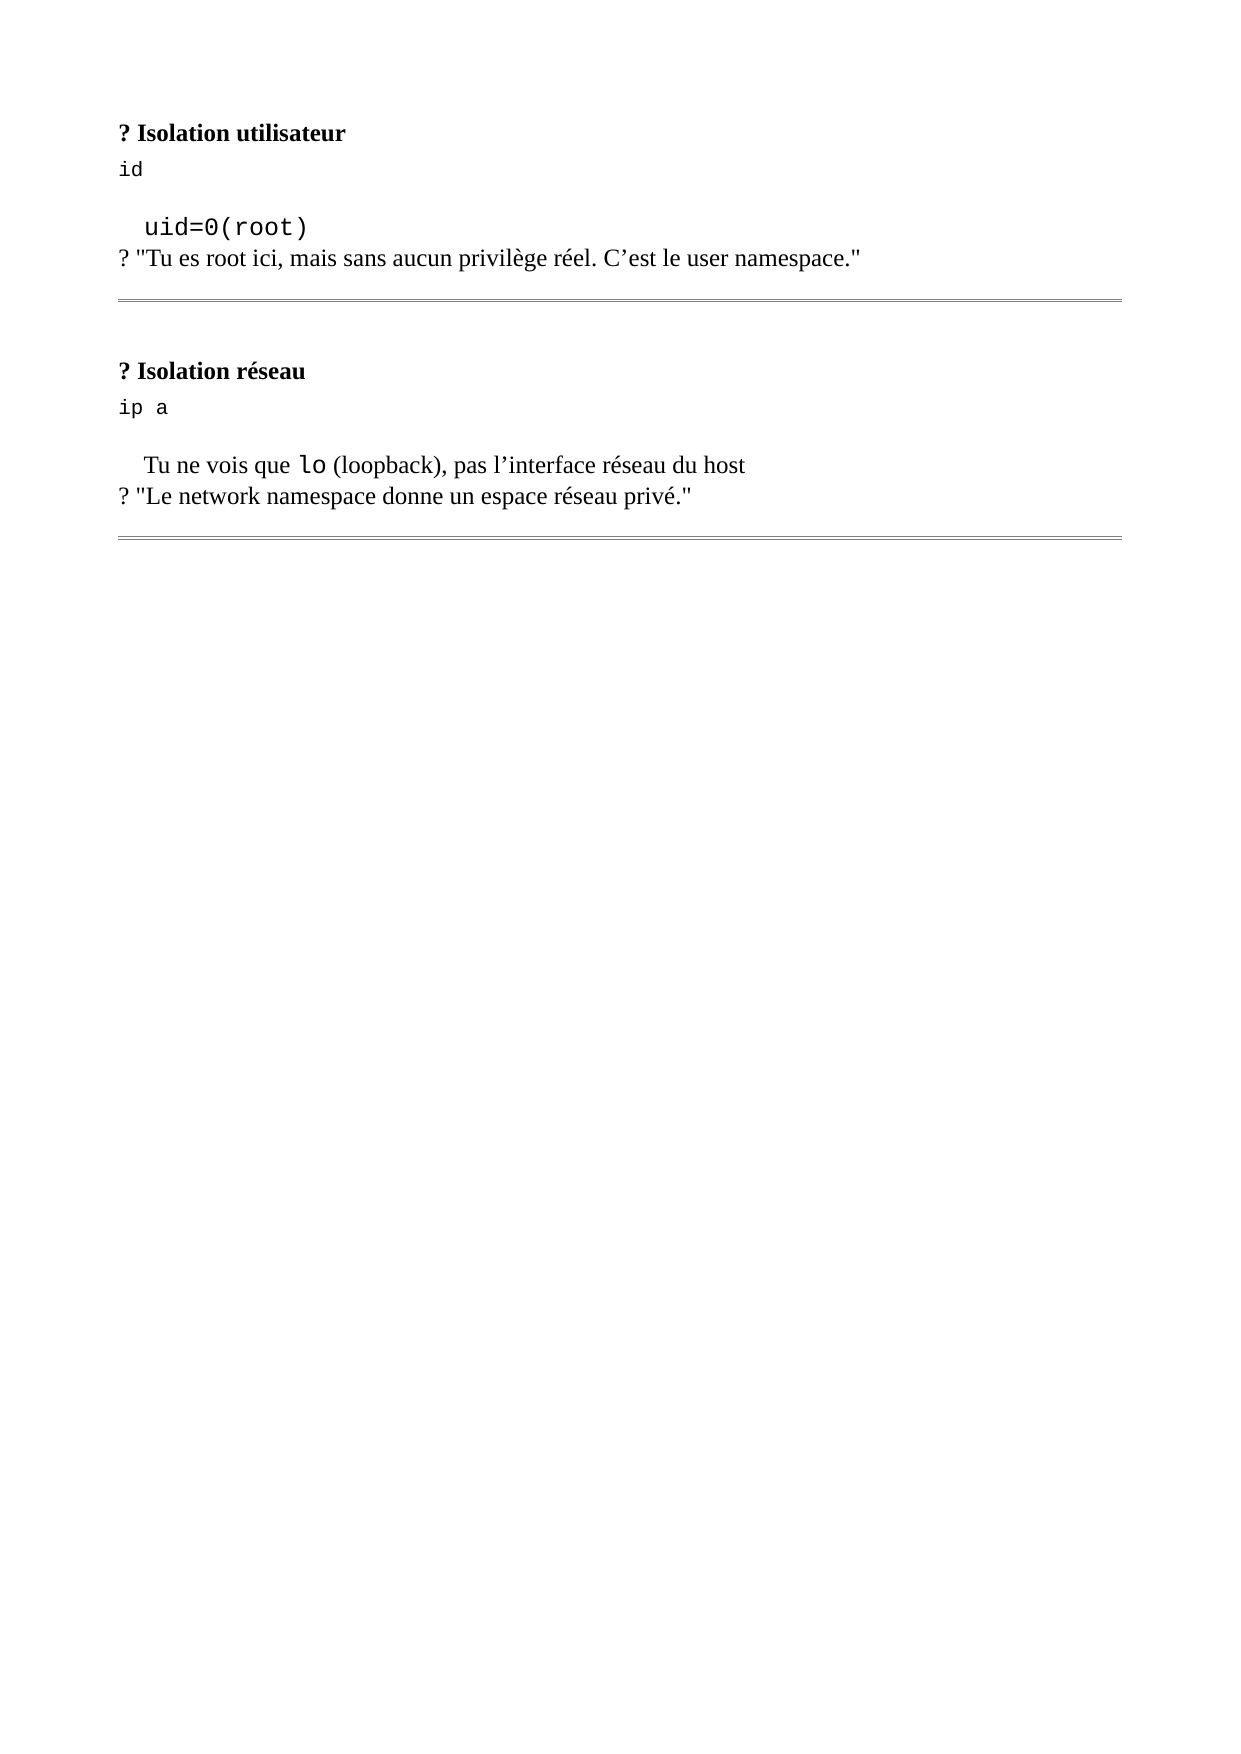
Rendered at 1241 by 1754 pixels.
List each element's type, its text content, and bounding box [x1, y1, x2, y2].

subtitle ? Isolation réseau [118, 356, 1122, 384]
subtitle ? Isolation utilisateur [118, 118, 1122, 147]
text ip a [118, 397, 1122, 421]
text id [118, 159, 1122, 183]
text ✅ Tu ne vois que lo (loopback), pas l’interface réseau du host ? "Le network namespace donne un espace réseau privé." [118, 450, 1122, 510]
text ✅ uid=0(root) ? "Tu es root ici, mais sans aucun privilège réel. C’est le user namespace." [118, 212, 1122, 272]
